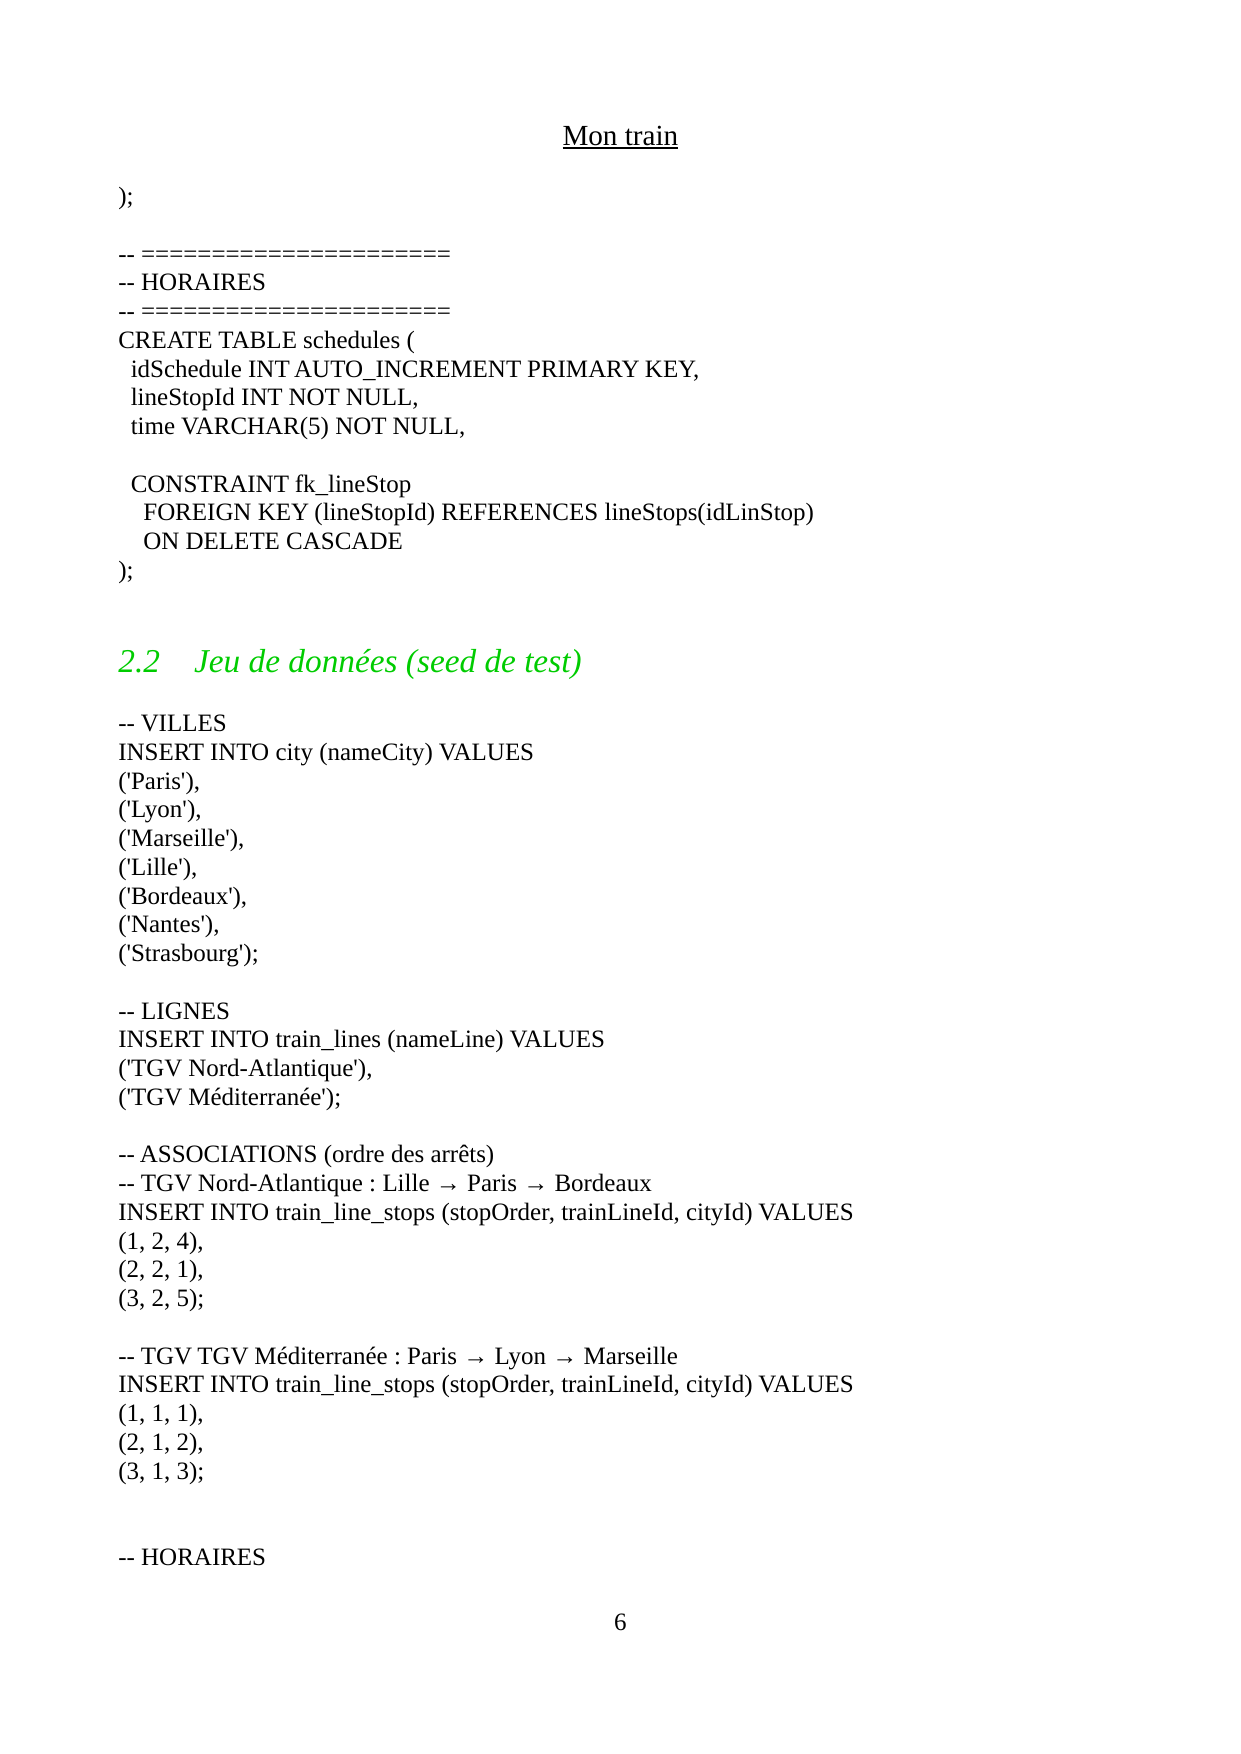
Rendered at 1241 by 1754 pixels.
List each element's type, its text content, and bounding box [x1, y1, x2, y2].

text -- ====================== [118, 239, 1122, 267]
text ('TGV Nord-Atlantique'), [118, 1053, 1122, 1082]
text CREATE TABLE schedules ( [118, 325, 1122, 354]
text -- HORAIRES [118, 1542, 1122, 1571]
text INSERT INTO train_line_stops (stopOrder, trainLineId, cityId) VALUES [118, 1369, 1122, 1398]
text ('Nantes'), [118, 909, 1122, 938]
text (1, 2, 4), [118, 1226, 1122, 1254]
text INSERT INTO train_line_stops (stopOrder, trainLineId, cityId) VALUES [118, 1197, 1122, 1226]
text -- HORAIRES [118, 267, 1122, 296]
text -- TGV Nord-Atlantique : Lille → Paris → Bordeaux [118, 1168, 1122, 1197]
text ('Marseille'), [118, 823, 1122, 852]
text ('Lyon'), [118, 794, 1122, 823]
text CONSTRAINT fk_lineStop [118, 469, 1122, 497]
text -- LIGNES [118, 996, 1122, 1024]
text -- TGV TGV Méditerranée : Paris → Lyon → Marseille [118, 1341, 1122, 1369]
text (2, 2, 1), [118, 1254, 1122, 1283]
text ('Paris'), [118, 766, 1122, 794]
text (3, 2, 5); [118, 1283, 1122, 1312]
text INSERT INTO train_lines (nameLine) VALUES [118, 1024, 1122, 1053]
text 2.2🌱 Jeu de données (seed de test) [118, 641, 1122, 679]
text (3, 1, 3); [118, 1456, 1122, 1484]
text ('Bordeaux'), [118, 881, 1122, 909]
text ('TGV Méditerranée'); [118, 1082, 1122, 1111]
text FOREIGN KEY (lineStopId) REFERENCES lineStops(idLinStop) [118, 497, 1122, 526]
text (2, 1, 2), [118, 1427, 1122, 1456]
text ); [118, 555, 1122, 584]
text -- ASSOCIATIONS (ordre des arrêts) [118, 1139, 1122, 1168]
text -- ====================== [118, 296, 1122, 325]
text ('Lille'), [118, 852, 1122, 881]
text INSERT INTO city (nameCity) VALUES [118, 737, 1122, 766]
text lineStopId INT NOT NULL, [118, 382, 1122, 411]
text (1, 1, 1), [118, 1398, 1122, 1427]
text ); [118, 181, 1122, 210]
text ON DELETE CASCADE [118, 526, 1122, 555]
text ('Strasbourg'); [118, 938, 1122, 967]
text idSchedule INT AUTO_INCREMENT PRIMARY KEY, [118, 354, 1122, 382]
text -- VILLES [118, 708, 1122, 737]
text time VARCHAR(5) NOT NULL, [118, 411, 1122, 440]
